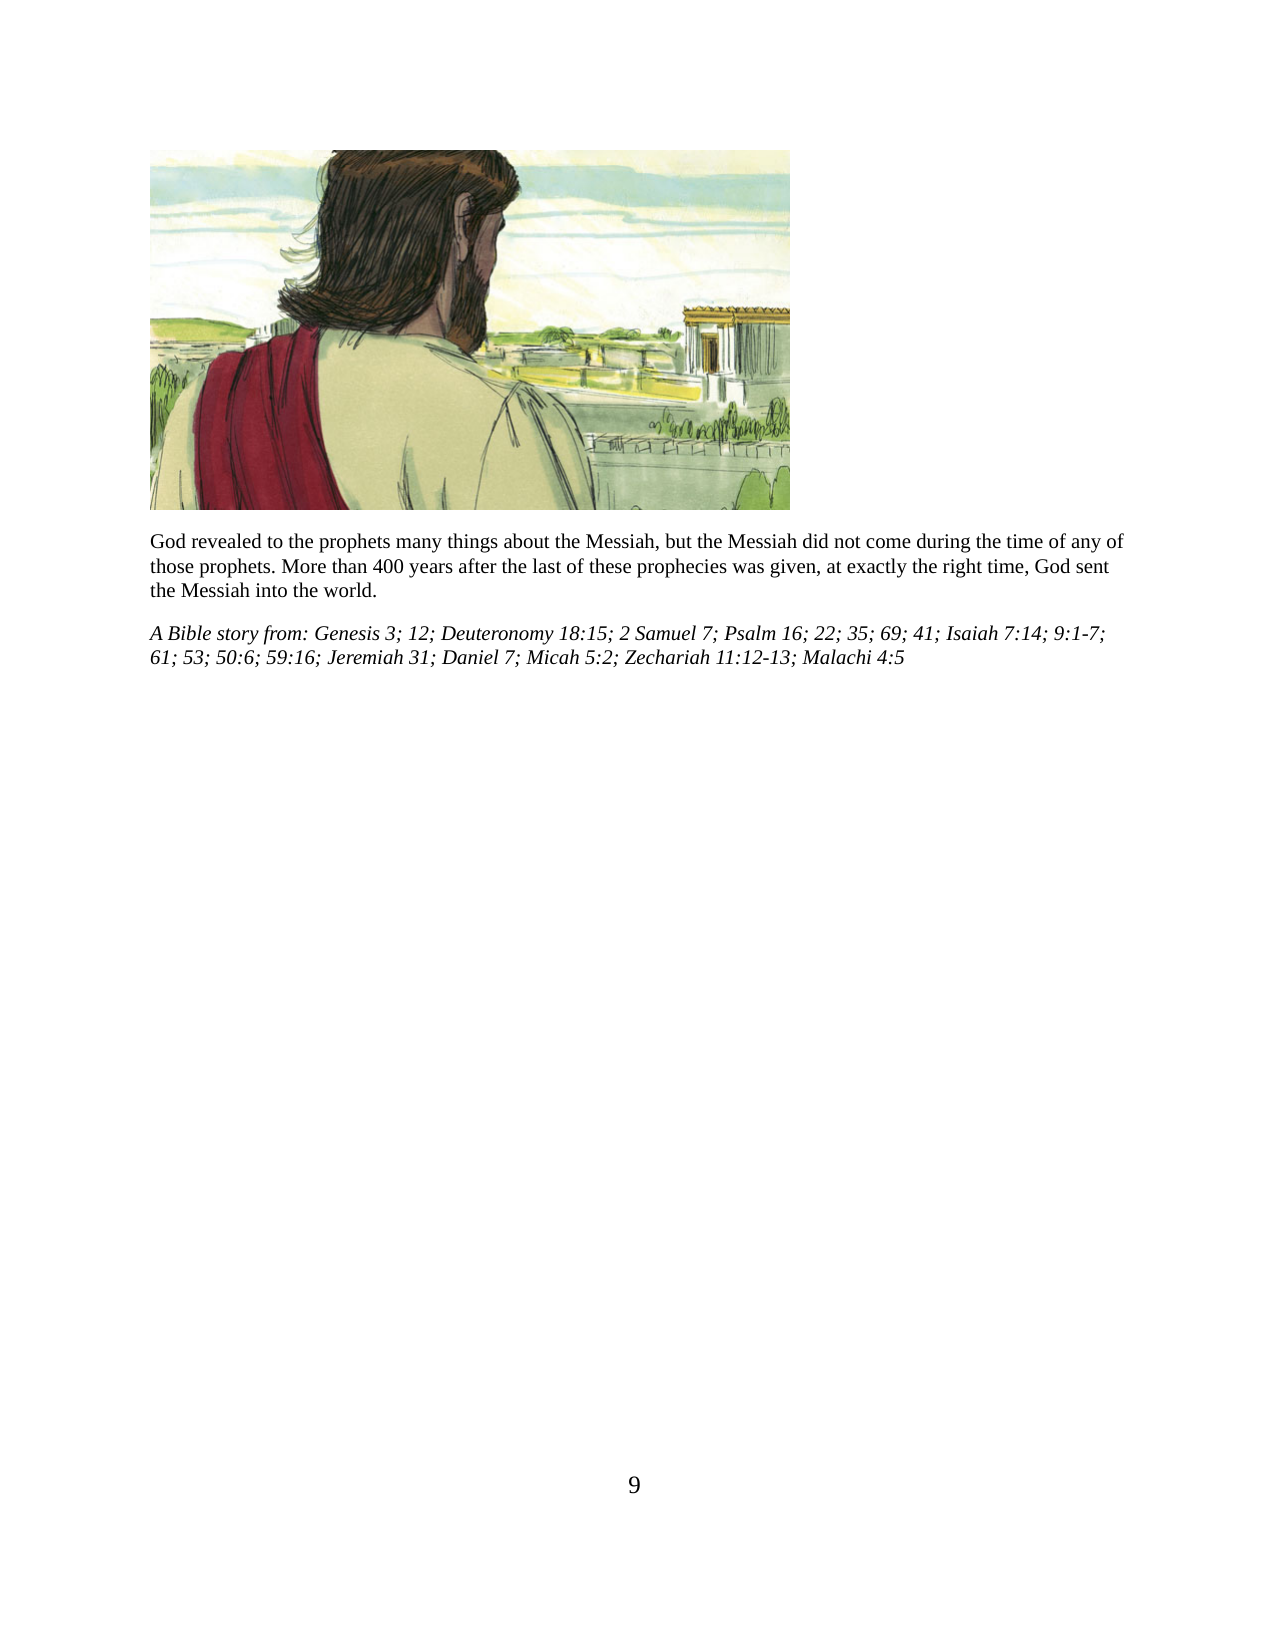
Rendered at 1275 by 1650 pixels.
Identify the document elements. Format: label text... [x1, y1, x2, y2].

text A Bible story from: Genesis 3; 12; Deuteronomy 18:15; 2 Samuel 7; Psalm 16; 22; 35; 69; 41; Isaiah 7:14; 9:1-7; 61; 53; 50:6; 59:16; Jeremiah 31; Daniel 7; Micah 5:2; Zechariah 11:12-13; Malachi 4:5 [150, 621, 1125, 669]
text God revealed to the prophets many things about the Messiah, but the Messiah did not come during the time of any of those prophets. More than 400 years after the last of these prophecies was given, at exactly the right time, God sent the Messiah into the world. [150, 529, 1125, 602]
picture [150, 150, 790, 510]
